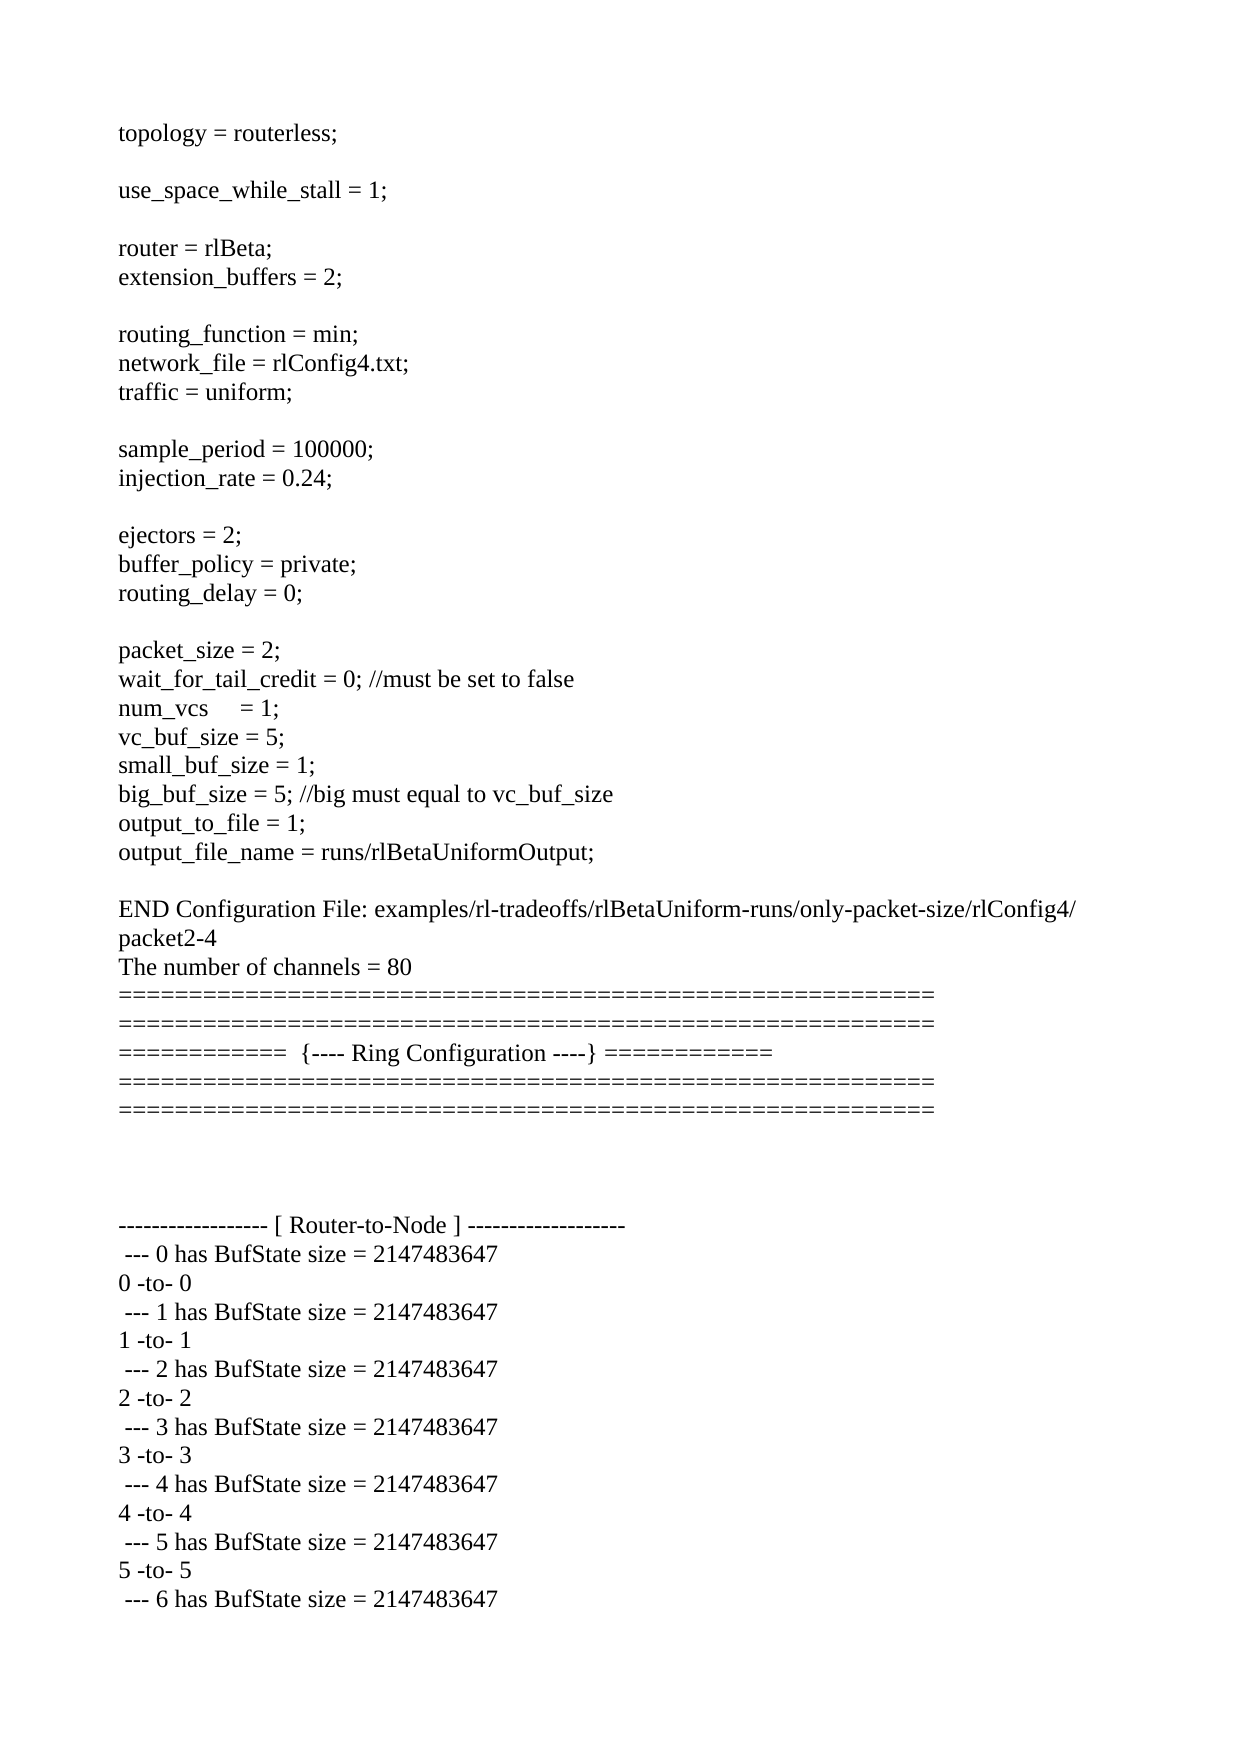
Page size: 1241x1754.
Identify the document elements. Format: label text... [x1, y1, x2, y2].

text routing_function = min; [118, 319, 1122, 348]
text use_space_while_stall = 1; [118, 176, 1122, 204]
text router = rlBeta; [118, 233, 1122, 262]
text 0 -to- 0 [118, 1268, 1122, 1297]
text packet_size = 2; [118, 636, 1122, 664]
text 5 -to- 5 [118, 1556, 1122, 1584]
text ejectors = 2; [118, 521, 1122, 549]
text ========================================================== [118, 1096, 1122, 1124]
text buffer_policy = private; [118, 549, 1122, 578]
text num_vcs = 1; [118, 693, 1122, 722]
text --- 6 has BufState size = 2147483647 [118, 1584, 1122, 1613]
text --- 2 has BufState size = 2147483647 [118, 1354, 1122, 1383]
text 2 -to- 2 [118, 1383, 1122, 1412]
text --- 0 has BufState size = 2147483647 [118, 1239, 1122, 1268]
text output_to_file = 1; [118, 808, 1122, 837]
text small_buf_size = 1; [118, 751, 1122, 779]
text sample_period = 100000; [118, 434, 1122, 463]
text ========================================================== [118, 981, 1122, 1009]
text traffic = uniform; [118, 377, 1122, 406]
text --- 1 has BufState size = 2147483647 [118, 1297, 1122, 1326]
text vc_buf_size = 5; [118, 722, 1122, 751]
text --- 3 has BufState size = 2147483647 [118, 1412, 1122, 1441]
text ============ {---- Ring Configuration ----} ============ [118, 1038, 1122, 1067]
text 3 -to- 3 [118, 1441, 1122, 1469]
text END Configuration File: examples/rl-tradeoffs/rlBetaUniform-runs/only-packet-size/rlConfig4/packet2-4 [118, 894, 1122, 952]
text injection_rate = 0.24; [118, 463, 1122, 492]
text --- 4 has BufState size = 2147483647 [118, 1469, 1122, 1498]
text The number of channels = 80 [118, 952, 1122, 981]
text big_buf_size = 5; //big must equal to vc_buf_size [118, 779, 1122, 808]
text output_file_name = runs/rlBetaUniformOutput; [118, 837, 1122, 866]
text ========================================================== [118, 1067, 1122, 1096]
text wait_for_tail_credit = 0; //must be set to false [118, 664, 1122, 693]
text ------------------ [ Router-to-Node ] ------------------- [118, 1211, 1122, 1239]
text topology = routerless; [118, 118, 1122, 147]
text routing_delay = 0; [118, 578, 1122, 607]
text ========================================================== [118, 1009, 1122, 1038]
text network_file = rlConfig4.txt; [118, 348, 1122, 377]
text --- 5 has BufState size = 2147483647 [118, 1527, 1122, 1556]
text extension_buffers = 2; [118, 262, 1122, 291]
text 1 -to- 1 [118, 1326, 1122, 1354]
text 4 -to- 4 [118, 1498, 1122, 1527]
